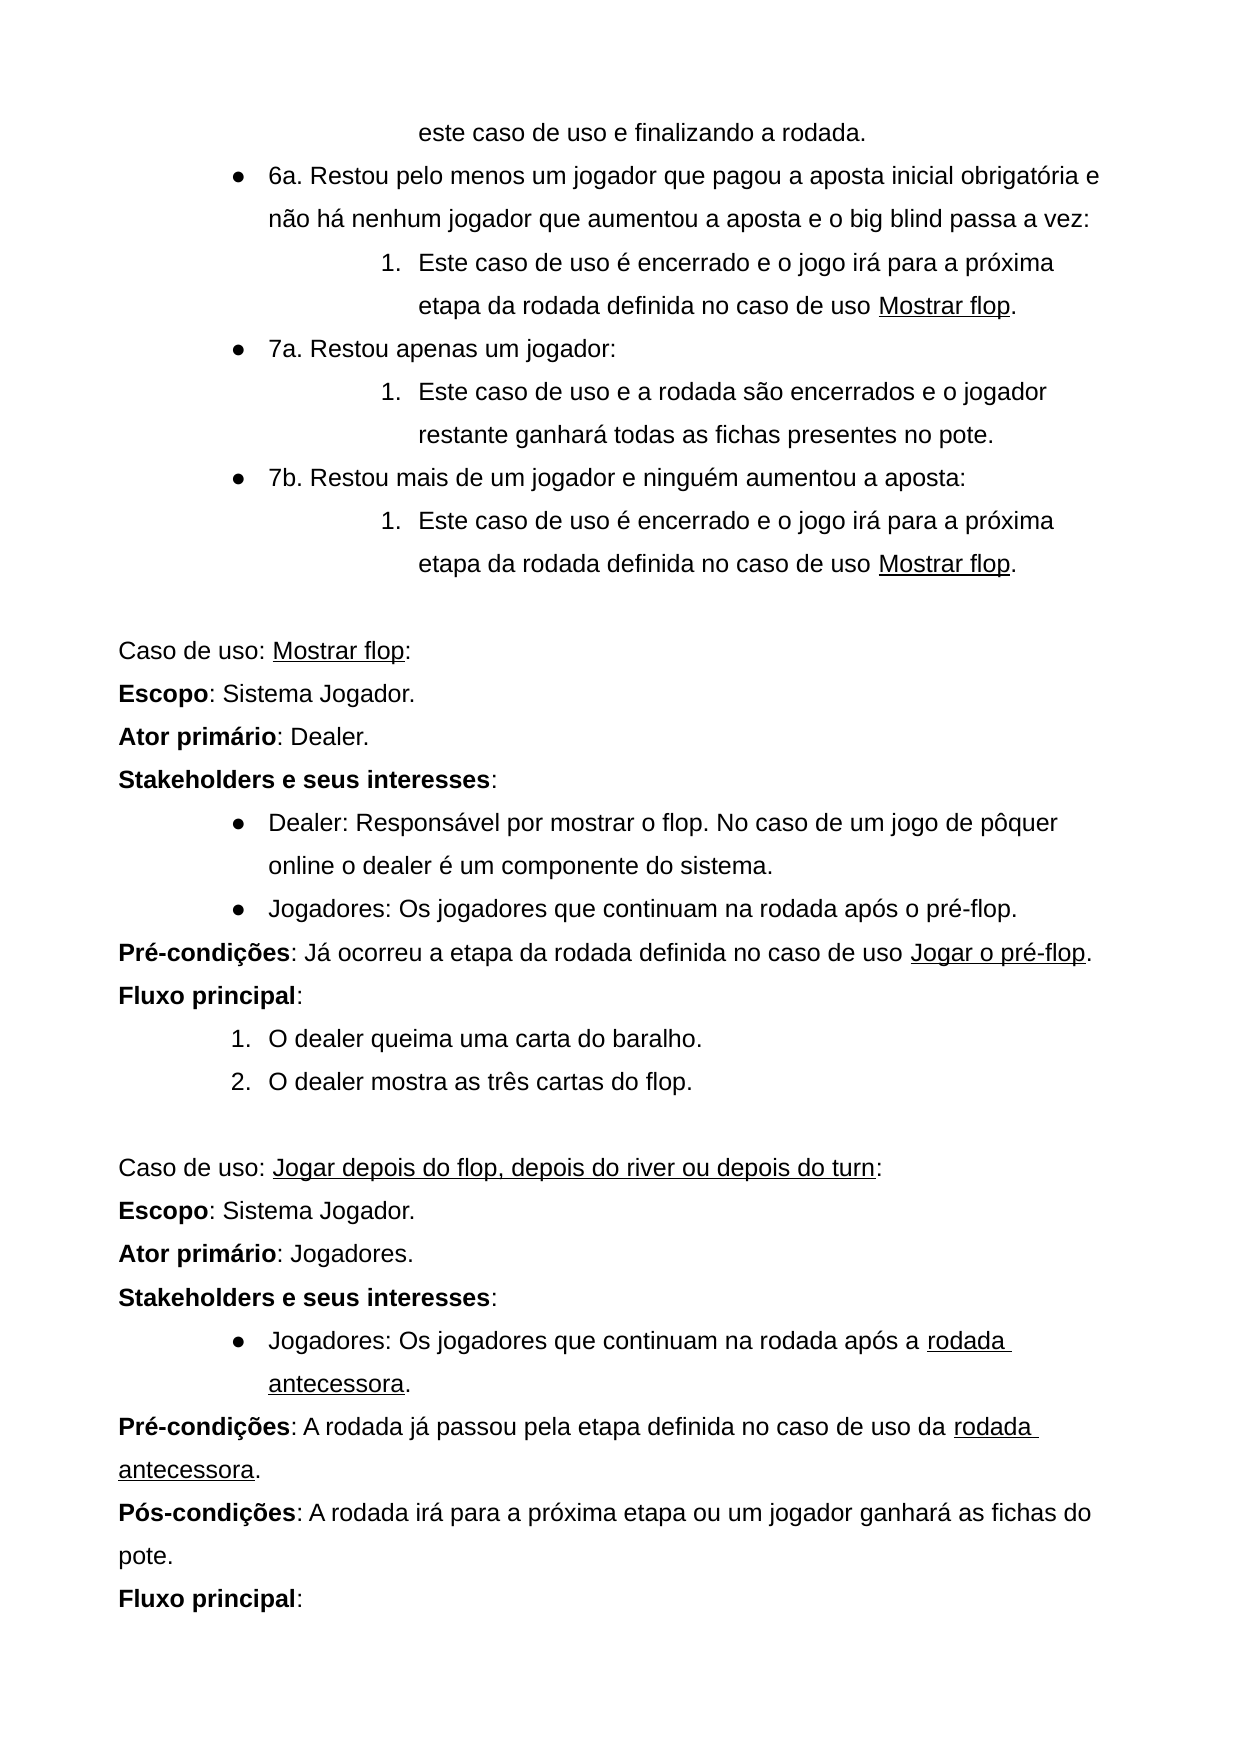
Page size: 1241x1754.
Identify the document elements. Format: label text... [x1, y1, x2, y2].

text Fluxo principal: [118, 981, 1122, 1009]
list Jogadores: Os jogadores que continuam na rodada após a rodada antecessora. [231, 1326, 1122, 1397]
text Pré-condições: Já ocorreu a etapa da rodada definida no caso de uso Jogar o pré-flop. [118, 937, 1122, 966]
list Este caso de uso e a rodada são encerrados e o jogador restante ganhará todas as fichas presentes no pote. [381, 377, 1122, 449]
list 6a. Restou pelo menos um jogador que pagou a aposta inicial obrigatória e não há nenhum jogador que aumentou a aposta e o big blind passa a vez: [231, 161, 1122, 233]
list Dealer: Responsável por mostrar o flop. No caso de um jogo de pôquer online o dealer é um componente do sistema. [231, 808, 1122, 880]
list Este caso de uso é encerrado e o jogo irá para a próxima etapa da rodada definida no caso de uso Mostrar flop. [381, 506, 1122, 578]
list este caso de uso e finalizando a rodada. [381, 118, 1122, 147]
list O dealer mostra as três cartas do flop. [231, 1067, 1122, 1096]
list Jogadores: Os jogadores que continuam na rodada após o pré-flop. [231, 894, 1122, 923]
text Caso de uso: Jogar depois do flop, depois do river ou depois do turn: [118, 1153, 1122, 1182]
text Ator primário: Jogadores. [118, 1239, 1122, 1268]
list O dealer queima uma carta do baralho. [231, 1024, 1122, 1052]
text Escopo: Sistema Jogador. [118, 679, 1122, 707]
text Caso de uso: Mostrar flop: [118, 636, 1122, 664]
list 7a. Restou apenas um jogador: [231, 334, 1122, 362]
text Fluxo principal: [118, 1584, 1122, 1613]
text Pós-condições: A rodada irá para a próxima etapa ou um jogador ganhará as fichas do pote. [118, 1498, 1122, 1570]
text Pré-condições: A rodada já passou pela etapa definida no caso de uso da rodada antecessora. [118, 1412, 1122, 1484]
text Escopo: Sistema Jogador. [118, 1196, 1122, 1225]
text Stakeholders e seus interesses: [118, 765, 1122, 794]
text Ator primário: Dealer. [118, 722, 1122, 751]
list Este caso de uso é encerrado e o jogo irá para a próxima etapa da rodada definida no caso de uso Mostrar flop. [381, 247, 1122, 319]
list 7b. Restou mais de um jogador e ninguém aumentou a aposta: [231, 463, 1122, 492]
text Stakeholders e seus interesses: [118, 1282, 1122, 1311]
